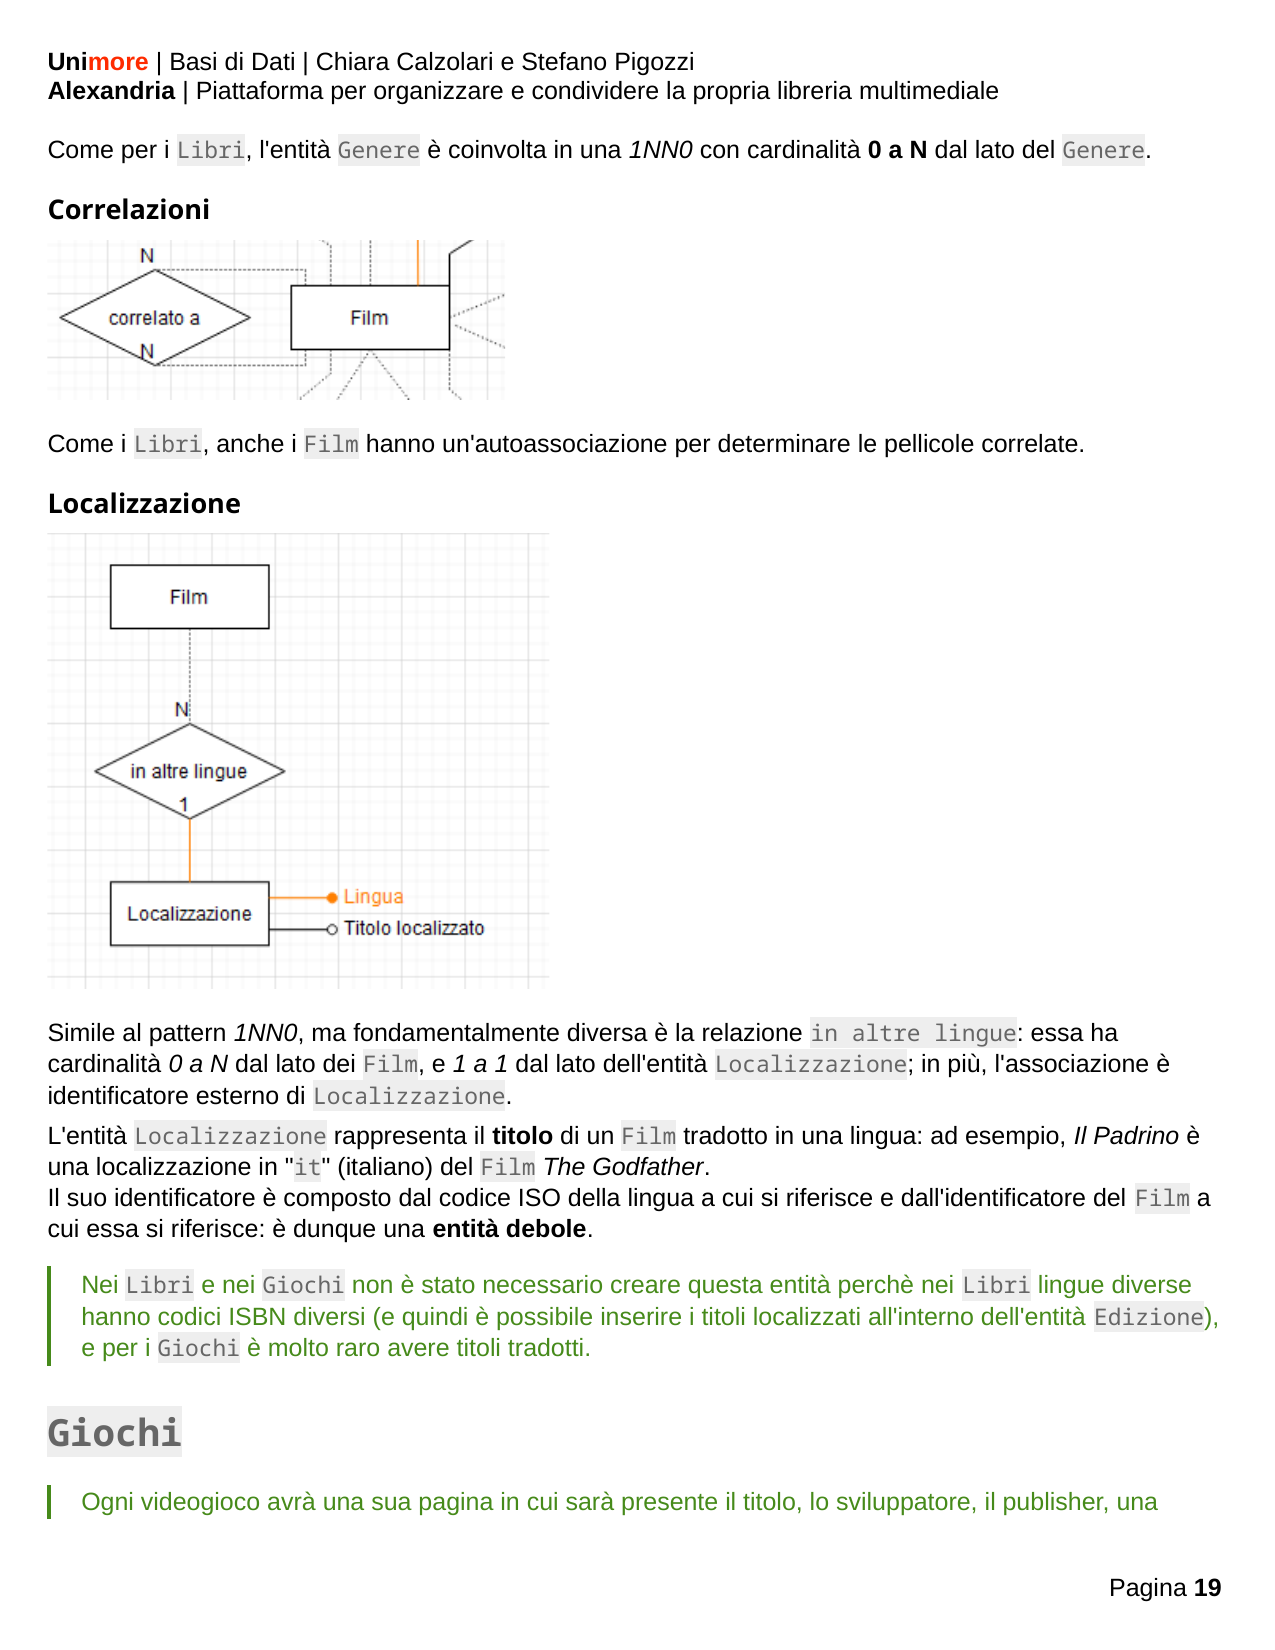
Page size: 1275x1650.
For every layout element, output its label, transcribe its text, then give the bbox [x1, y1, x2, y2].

subtitle Giochi [47, 1406, 1228, 1457]
text Come i Libri, anche i Film hanno un'autoassociazione per determinare le pellicole correlate. [47, 428, 1228, 459]
subtitle Localizzazione [47, 484, 1228, 521]
text Come per i Libri, l'entità Genere è coinvolta in una 1NN0 con cardinalità 0 a N dal lato del Genere. [47, 134, 1228, 166]
text Simile al pattern 1NN0, ma fondamentalmente diversa è la relazione in altre lingue: essa ha cardinalità 0 a N dal lato dei Film, e 1 a 1 dal lato dell'entità Localizzazione; in più, l'associazione è identificatore esterno di Localizzazione. [47, 1017, 1228, 1111]
subtitle Correlazioni [47, 191, 1228, 227]
picture [47, 533, 550, 989]
text L'entità Localizzazione rappresenta il titolo di un Film tradotto in una lingua: ad esempio, Il Padrino è una localizzazione in "it" (italiano) del Film The Godfather. Il suo identificatore è composto dal codice ISO della lingua a cui si riferisce e dall'identificatore del Film a cui essa si riferisce: è dunque una entità debole. [47, 1120, 1228, 1242]
text Nei Libri e nei Giochi non è stato necessario creare questa entità perchè nei Libri lingue diverse hanno codici ISBN diversi (e quindi è possibile inserire i titoli localizzati all'interno dell'entità Edizione), e per i Giochi è molto raro avere titoli tradotti. [51, 1266, 1228, 1366]
text Ogni videogioco avrà una sua pagina in cui sarà presente il titolo, lo sviluppatore, il publisher, una [47, 1484, 1228, 1519]
picture [47, 240, 506, 400]
